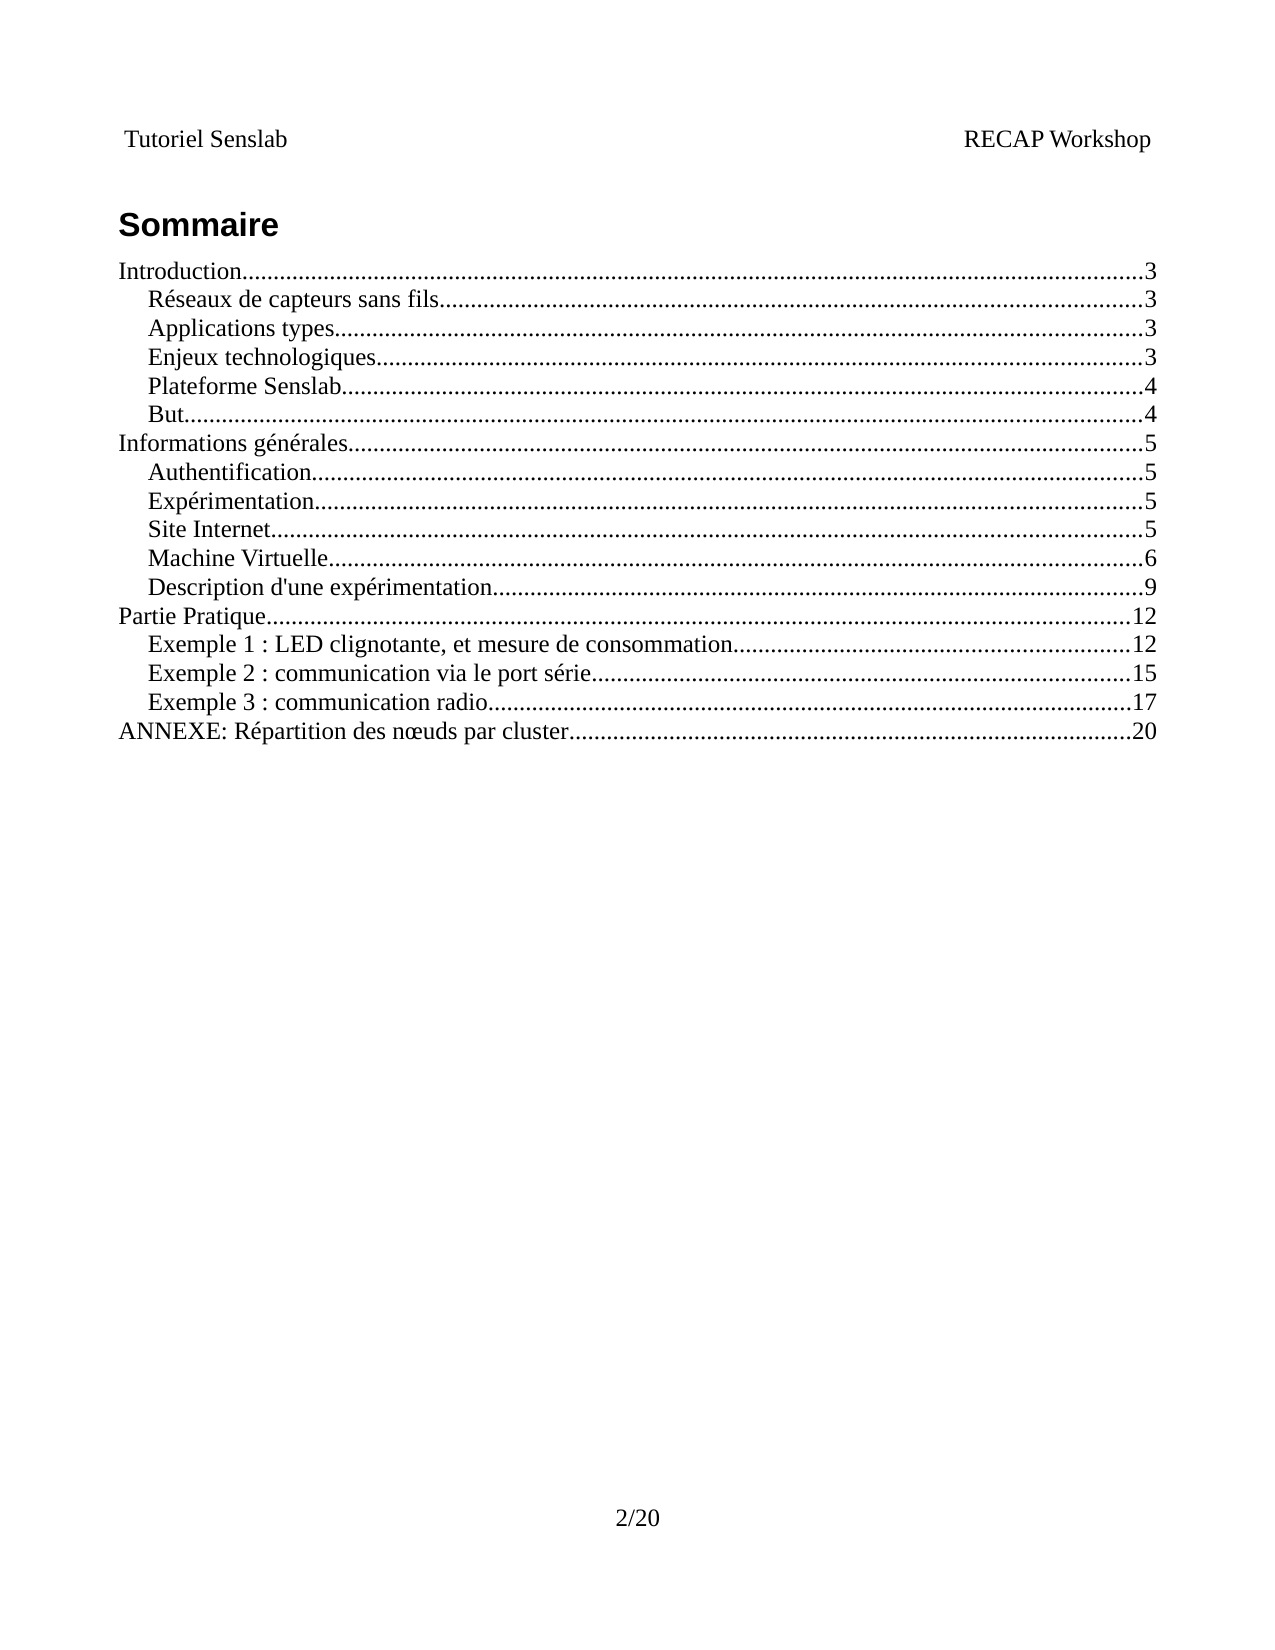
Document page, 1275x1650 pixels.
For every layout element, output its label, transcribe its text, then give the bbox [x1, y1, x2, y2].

text Authentification 5 [148, 457, 1157, 486]
text Description d'une expérimentation 9 [148, 572, 1157, 601]
text Exemple 3 : communication radio 17 [148, 687, 1157, 716]
text But 4 [148, 399, 1157, 428]
text Site Internet 5 [148, 514, 1157, 543]
text Plateforme Senslab 4 [148, 371, 1157, 399]
text Réseaux de capteurs sans fils 3 [148, 284, 1157, 313]
text Introduction 3 [118, 256, 1157, 284]
text ANNEXE: Répartition des nœuds par cluster 20 [118, 716, 1157, 744]
text Machine Virtuelle 6 [148, 543, 1157, 572]
text Applications types 3 [148, 313, 1157, 342]
text Partie Pratique 12 [118, 601, 1157, 629]
text Enjeux technologiques 3 [148, 342, 1157, 371]
text Expérimentation 5 [148, 486, 1157, 514]
text Exemple 2 : communication via le port série 15 [148, 658, 1157, 687]
text Exemple 1 : LED clignotante, et mesure de consommation 12 [148, 629, 1157, 658]
text Informations générales 5 [118, 428, 1157, 457]
subtitle Sommaire [118, 205, 1157, 243]
